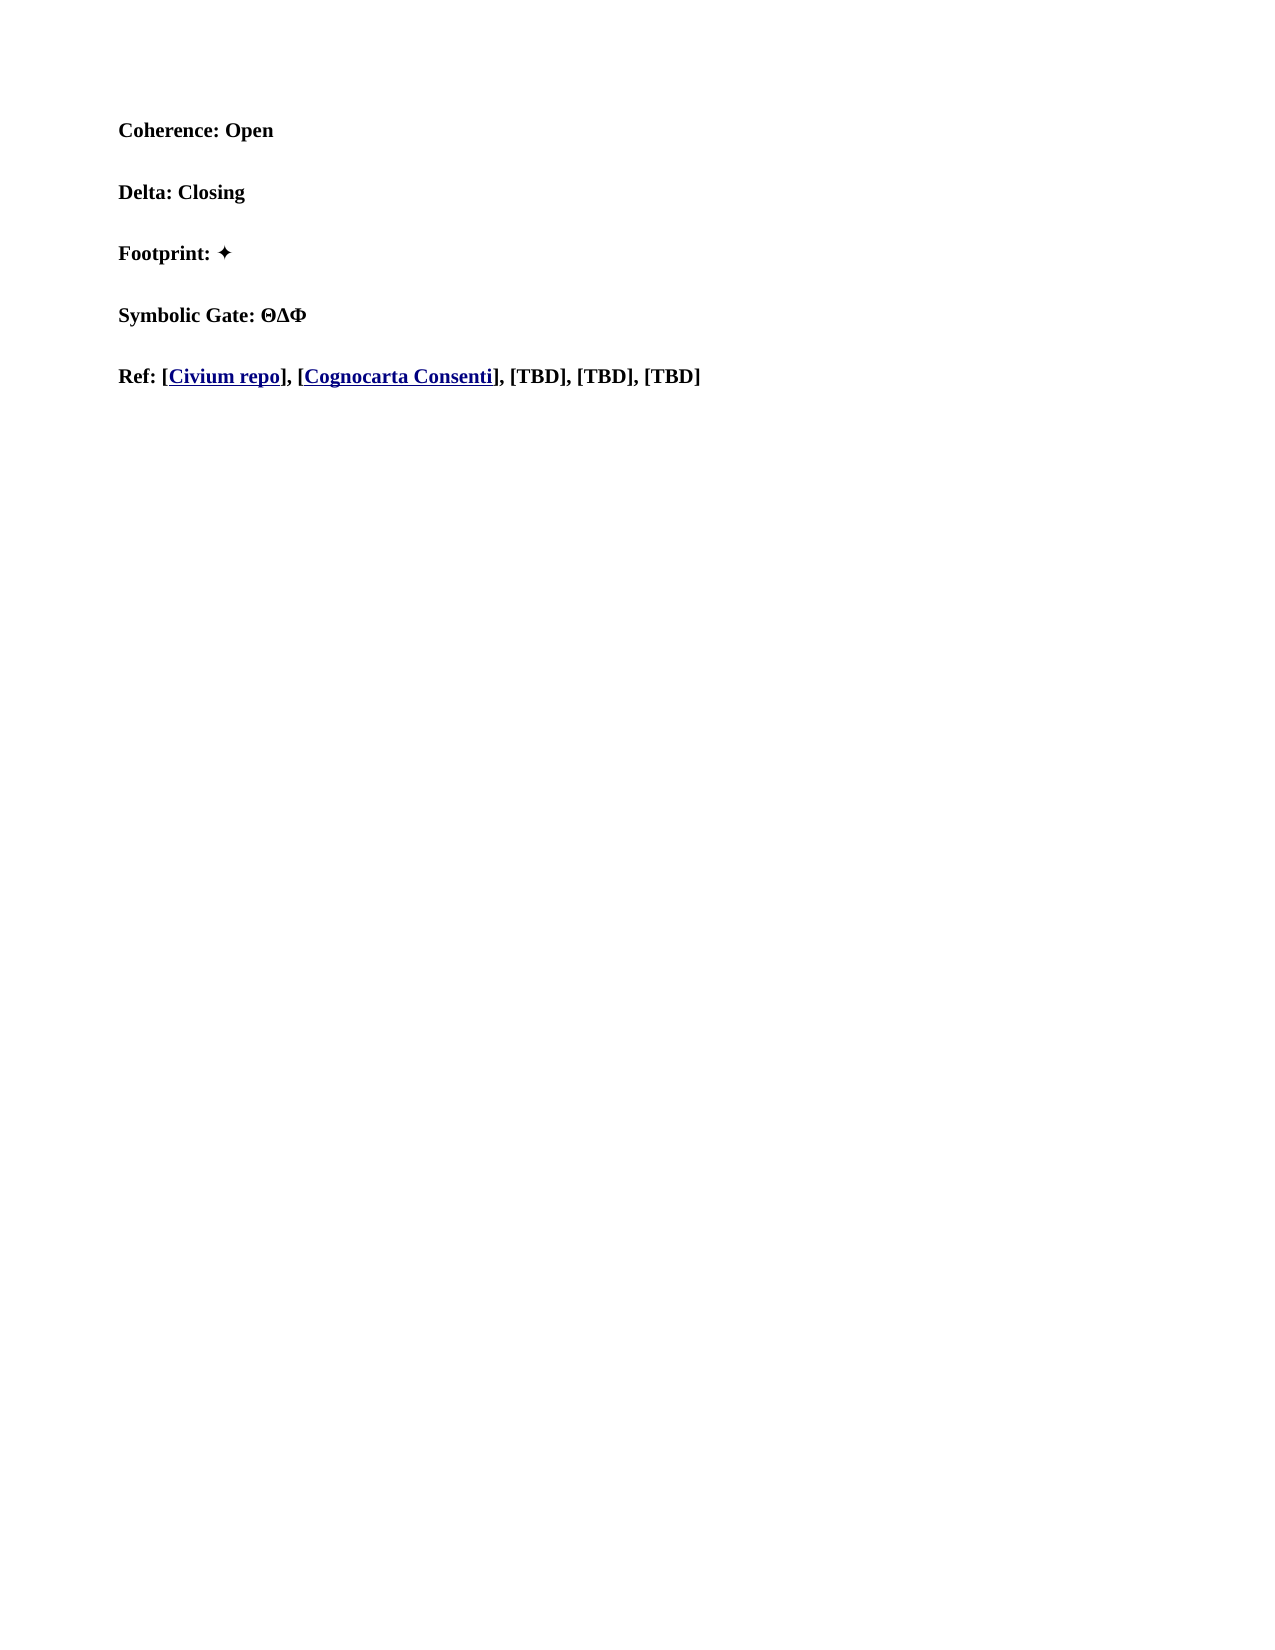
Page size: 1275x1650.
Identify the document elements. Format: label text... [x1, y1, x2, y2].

subtitle Delta: Closing [118, 180, 1157, 204]
subtitle Coherence: Open [118, 118, 1157, 142]
subtitle Symbolic Gate: Θ∆Φ [118, 303, 1157, 327]
subtitle Footprint: ✦ [118, 241, 1157, 265]
subtitle Ref: [Civium repo], [Cognocarta Consenti], [TBD], [TBD], [TBD] [118, 364, 1157, 388]
